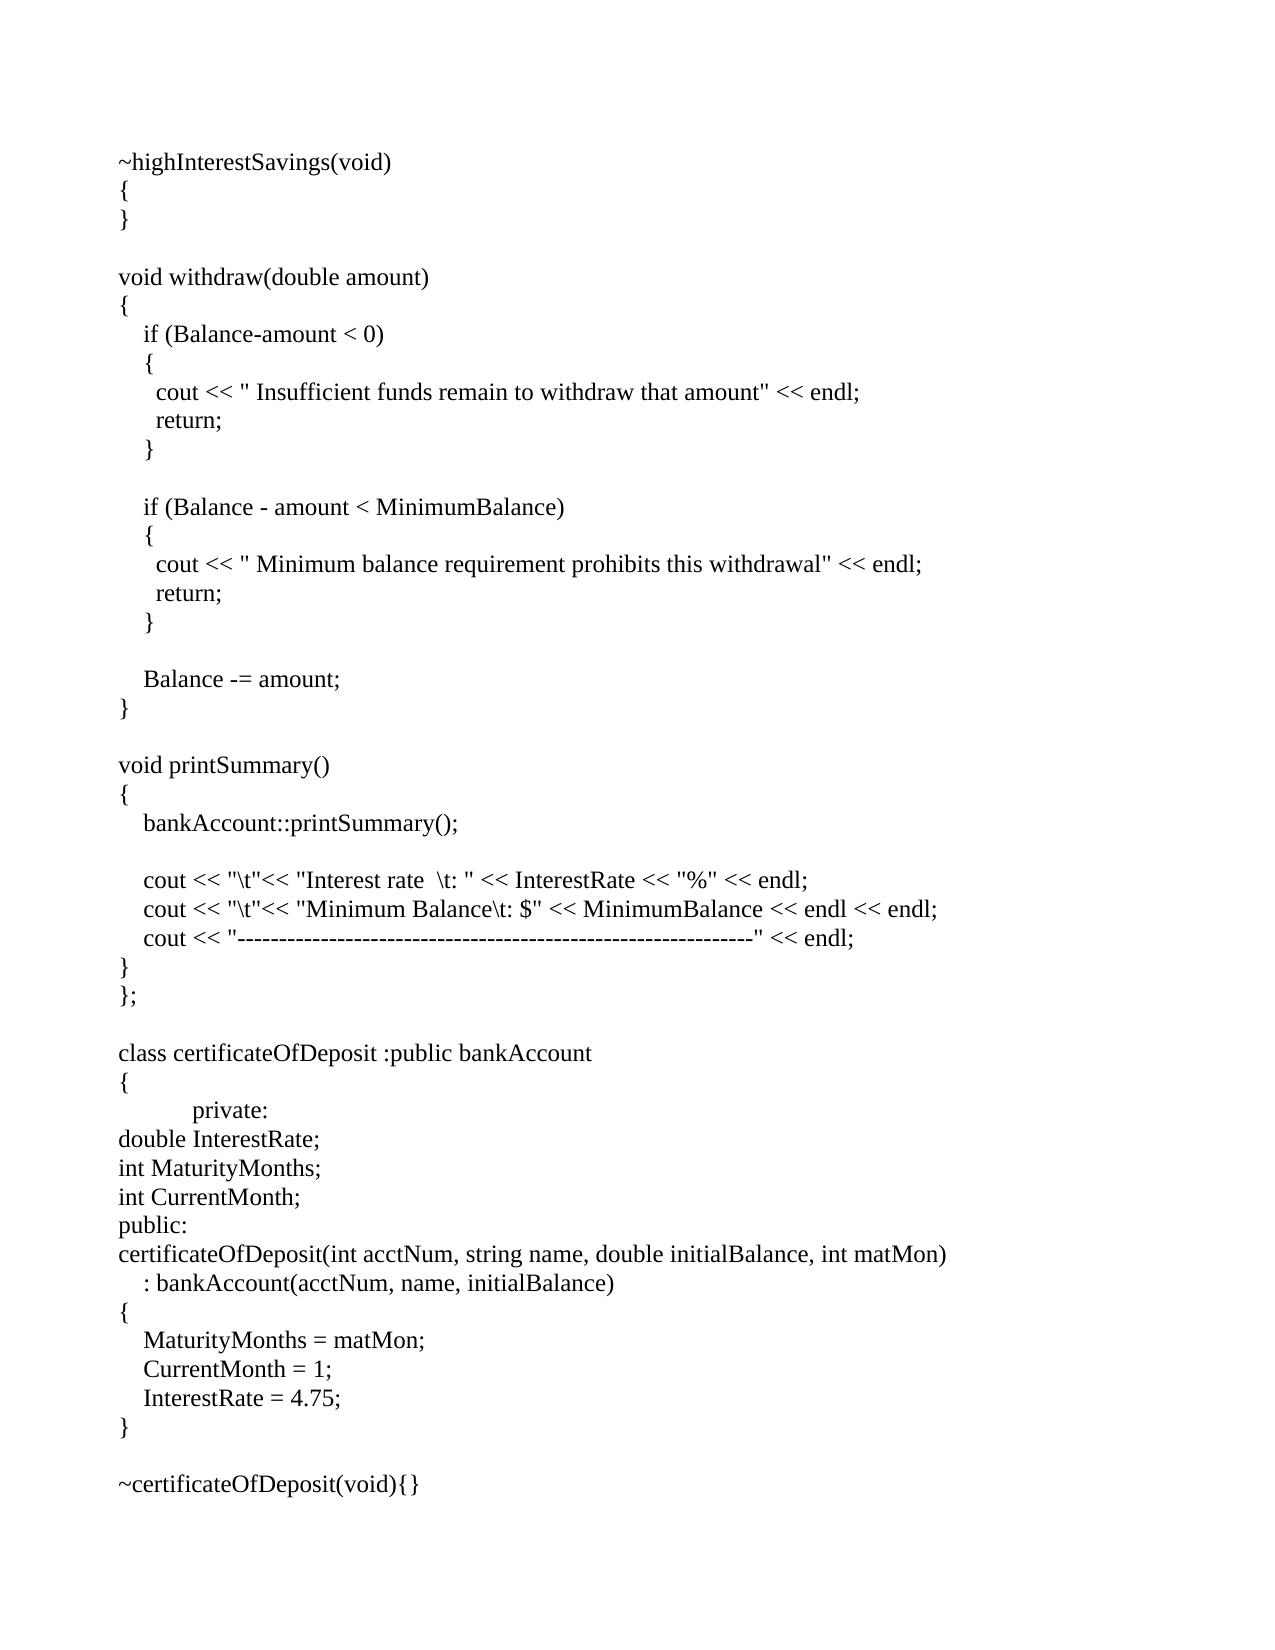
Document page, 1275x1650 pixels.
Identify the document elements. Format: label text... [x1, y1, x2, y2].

text void withdraw(double amount) [118, 262, 1157, 291]
text { [118, 176, 1157, 204]
text } [118, 607, 1157, 636]
text certificateOfDeposit(int acctNum, string name, double initialBalance, int matMon) [118, 1239, 1157, 1268]
text class certificateOfDeposit :public bankAccount [118, 1038, 1157, 1067]
text private: [118, 1096, 1157, 1124]
text } [118, 693, 1157, 722]
text CurrentMonth = 1; [118, 1354, 1157, 1383]
text bankAccount::printSummary(); [118, 808, 1157, 837]
text { [118, 521, 1157, 549]
text int MaturityMonths; [118, 1153, 1157, 1182]
text return; [118, 406, 1157, 434]
text cout << "\t"<< "Interest rate \t: " << InterestRate << "%" << endl; [118, 866, 1157, 894]
text if (Balance - amount < MinimumBalance) [118, 492, 1157, 521]
text cout << " Insufficient funds remain to withdraw that amount" << endl; [118, 377, 1157, 406]
text } [118, 204, 1157, 233]
text { [118, 1297, 1157, 1326]
text }; [118, 981, 1157, 1009]
text cout << "--------------------------------------------------------------" << endl; [118, 923, 1157, 952]
text public: [118, 1211, 1157, 1239]
text } [118, 952, 1157, 981]
text { [118, 1067, 1157, 1096]
text return; [118, 578, 1157, 607]
text int CurrentMonth; [118, 1182, 1157, 1211]
text Balance -= amount; [118, 664, 1157, 693]
text if (Balance-amount < 0) [118, 319, 1157, 348]
text } [118, 434, 1157, 463]
text { [118, 779, 1157, 808]
text { [118, 348, 1157, 377]
text } [118, 1412, 1157, 1441]
text void printSummary() [118, 751, 1157, 779]
text ~highInterestSavings(void) [118, 147, 1157, 176]
text InterestRate = 4.75; [118, 1383, 1157, 1412]
text cout << "\t"<< "Minimum Balance\t: $" << MinimumBalance << endl << endl; [118, 894, 1157, 923]
text MaturityMonths = matMon; [118, 1326, 1157, 1354]
text ~certificateOfDeposit(void){} [118, 1469, 1157, 1498]
text cout << " Minimum balance requirement prohibits this withdrawal" << endl; [118, 549, 1157, 578]
text : bankAccount(acctNum, name, initialBalance) [118, 1268, 1157, 1297]
text double InterestRate; [118, 1124, 1157, 1153]
text { [118, 291, 1157, 319]
